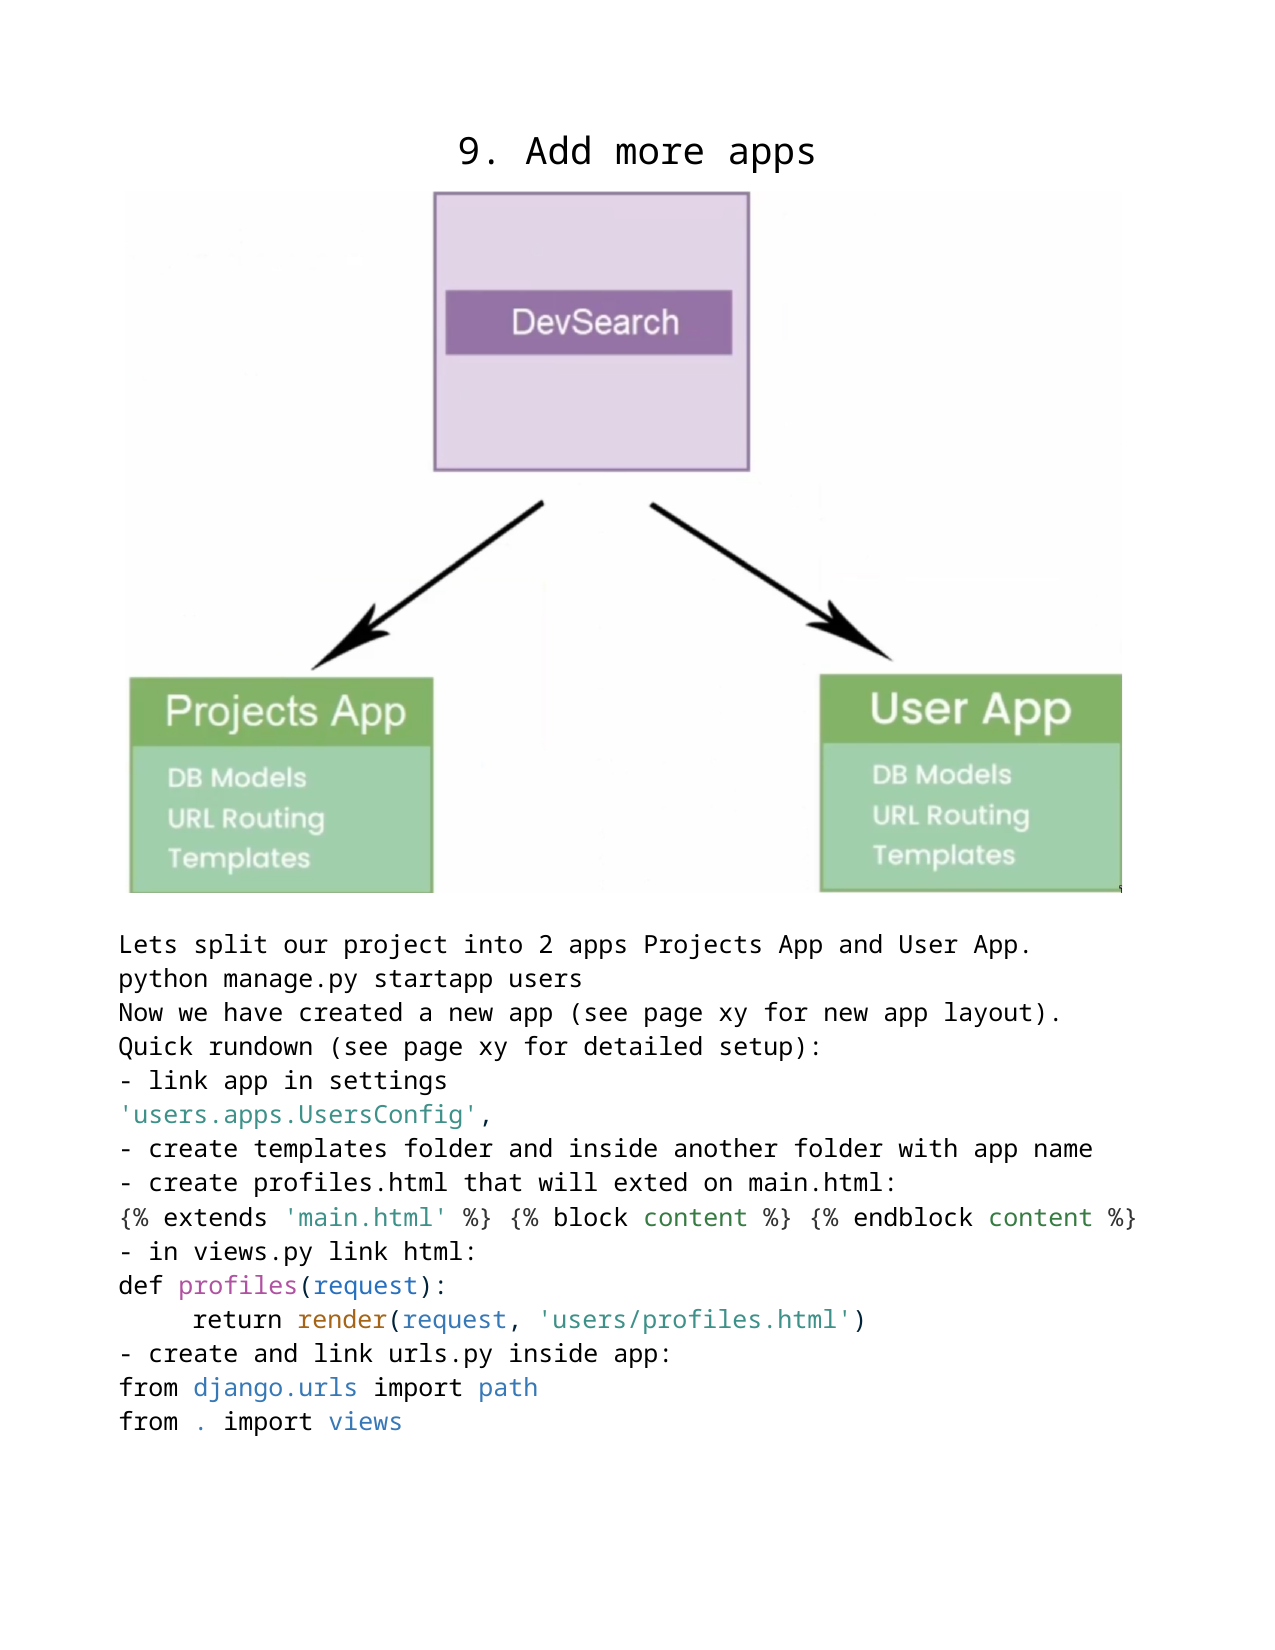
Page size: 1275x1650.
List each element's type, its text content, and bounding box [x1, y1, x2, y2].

text 'users.apps.UsersConfig', [118, 1097, 1157, 1131]
text Lets split our project into 2 apps Projects App and User App. [118, 927, 1157, 961]
text Now we have created a new app (see page xy for new app layout). [118, 995, 1157, 1029]
text from . import views [118, 1403, 1157, 1438]
text - create profiles.html that will exted on main.html: [118, 1165, 1157, 1199]
subtitle 9. Add more apps [118, 124, 1157, 175]
text def profiles(request): [118, 1267, 1157, 1301]
text - link app in settings [118, 1063, 1157, 1097]
text {% extends 'main.html' %} {% block content %} {% endblock content %} [118, 1199, 1157, 1233]
text - create and link urls.py inside app: [118, 1335, 1157, 1369]
text - in views.py link html: [118, 1233, 1157, 1267]
picture [125, 191, 1123, 893]
text Quick rundown (see page xy for detailed setup): [118, 1029, 1157, 1063]
text return render(request, 'users/profiles.html') [118, 1301, 1157, 1335]
text - create templates folder and inside another folder with app name [118, 1131, 1157, 1165]
text python manage.py startapp users [118, 961, 1157, 995]
text from django.urls import path [118, 1369, 1157, 1403]
